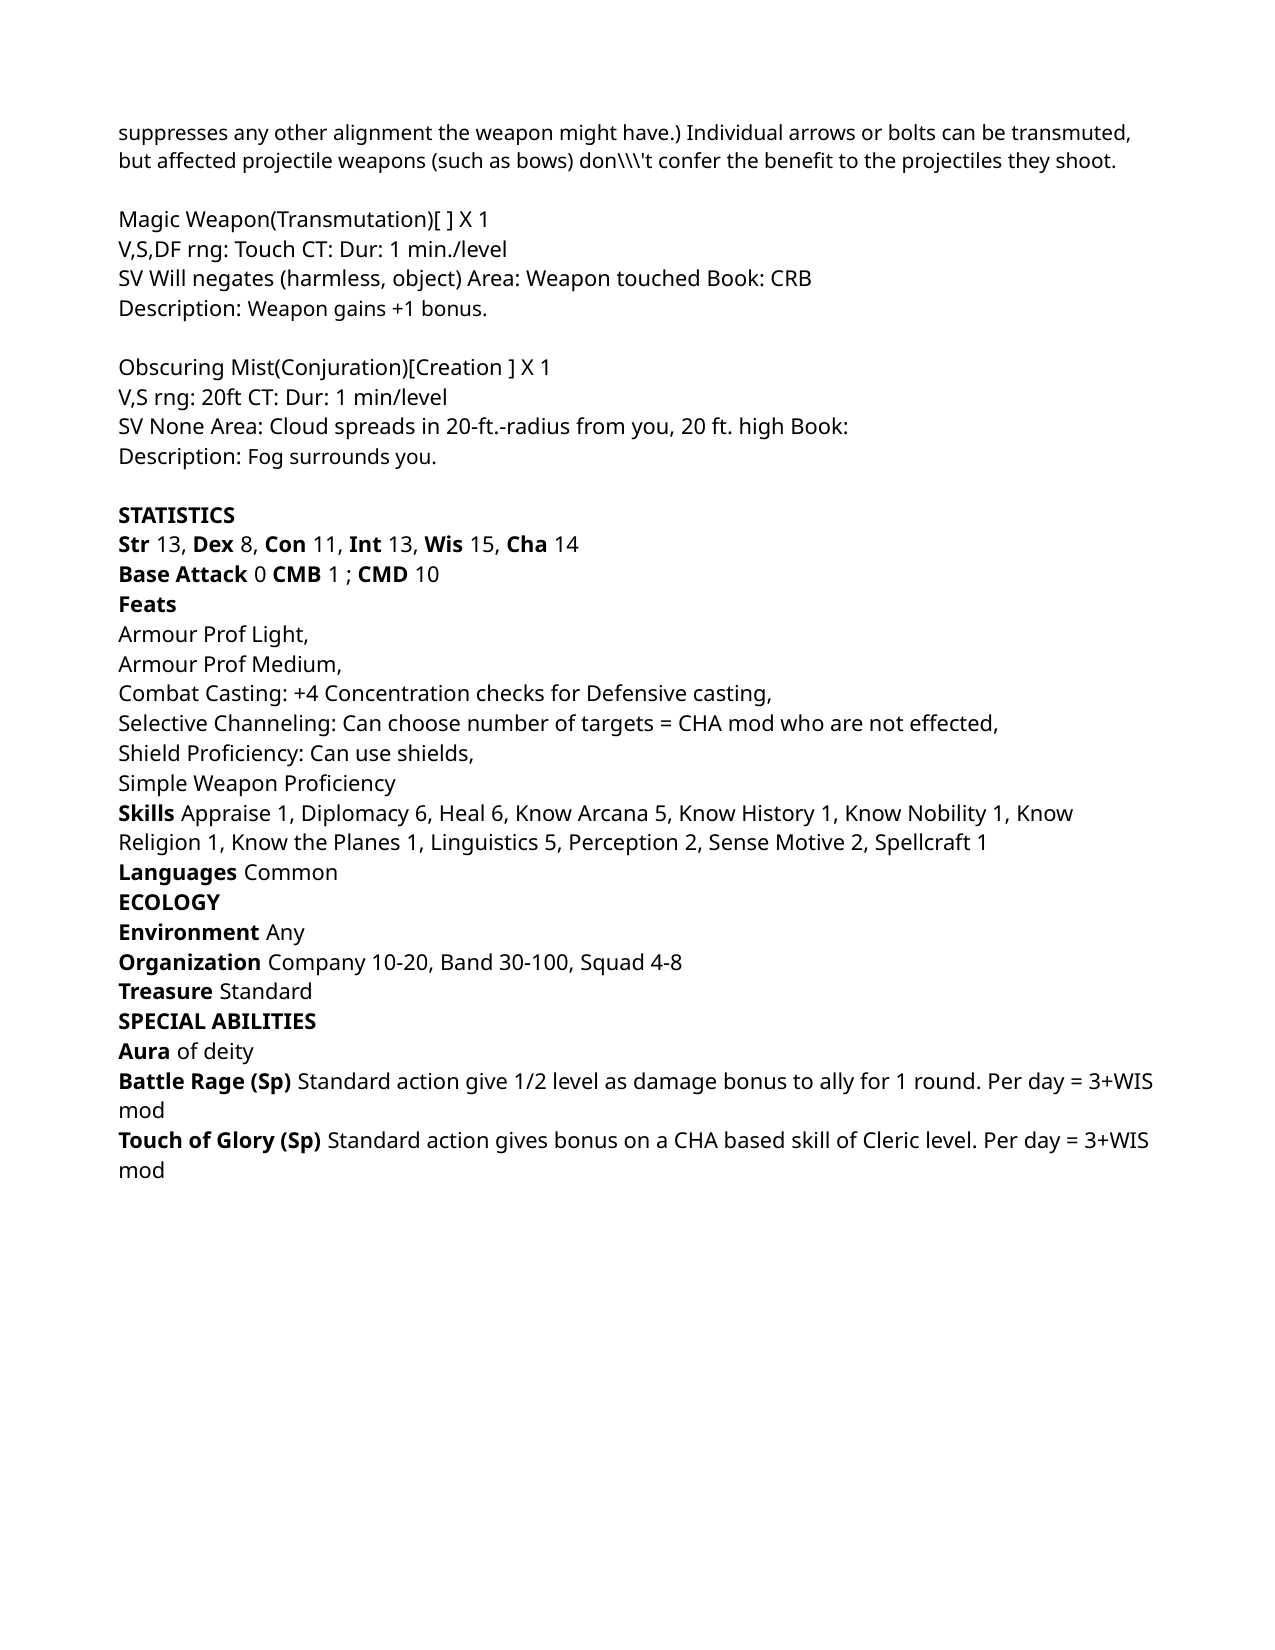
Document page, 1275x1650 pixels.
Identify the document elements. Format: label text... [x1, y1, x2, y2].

text Aura of deity Battle Rage (Sp) Standard action give 1/2 level as damage bonus to ally for 1 round. Per day = 3+WIS mod Touch of Glory (Sp) Standard action gives bonus on a CHA based skill of Cleric level. Per day = 3+WIS mod [118, 1036, 1157, 1185]
text SPECIAL ABILITIES [118, 1006, 1157, 1036]
text STATISTICS [118, 499, 1157, 529]
text suppresses any other alignment the weapon might have.) Individual arrows or bolts can be transmuted, but affected projectile weapons (such as bows) don\\\'t confer the benefit to the projectiles they shoot. Magic Weapon(Transmutation)[ ] X 1 V,S,DF rng: Touch CT: Dur: 1 min./level SV Will negates (harmless, object) Area: Weapon touched Book: CRB Description: Weapon gains +1 bonus. Obscuring Mist(Conjuration)[Creation ] X 1 V,S rng: 20ft CT: Dur: 1 min/level SV None Area: Cloud spreads in 20-ft.-radius from you, 20 ft. high Book: Description: Fog surrounds you. [118, 118, 1157, 499]
text Str 13, Dex 8, Con 11, Int 13, Wis 15, Cha 14 Base Attack 0 CMB 1 ; CMD 10 Feats Armour Prof Light, Armour Prof Medium, Combat Casting: +4 Concentration checks for Defensive casting, Selective Channeling: Can choose number of targets = CHA mod who are not effected, Shield Proficiency: Can use shields, Simple Weapon Proficiency Skills Appraise 1, Diplomacy 6, Heal 6, Know Arcana 5, Know History 1, Know Nobility 1, Know Religion 1, Know the Planes 1, Linguistics 5, Perception 2, Sense Motive 2, Spellcraft 1 Languages Common [118, 529, 1157, 887]
text ECOLOGY [118, 887, 1157, 917]
text Environment Any Organization Company 10-20, Band 30-100, Squad 4-8 Treasure Standard [118, 917, 1157, 1006]
